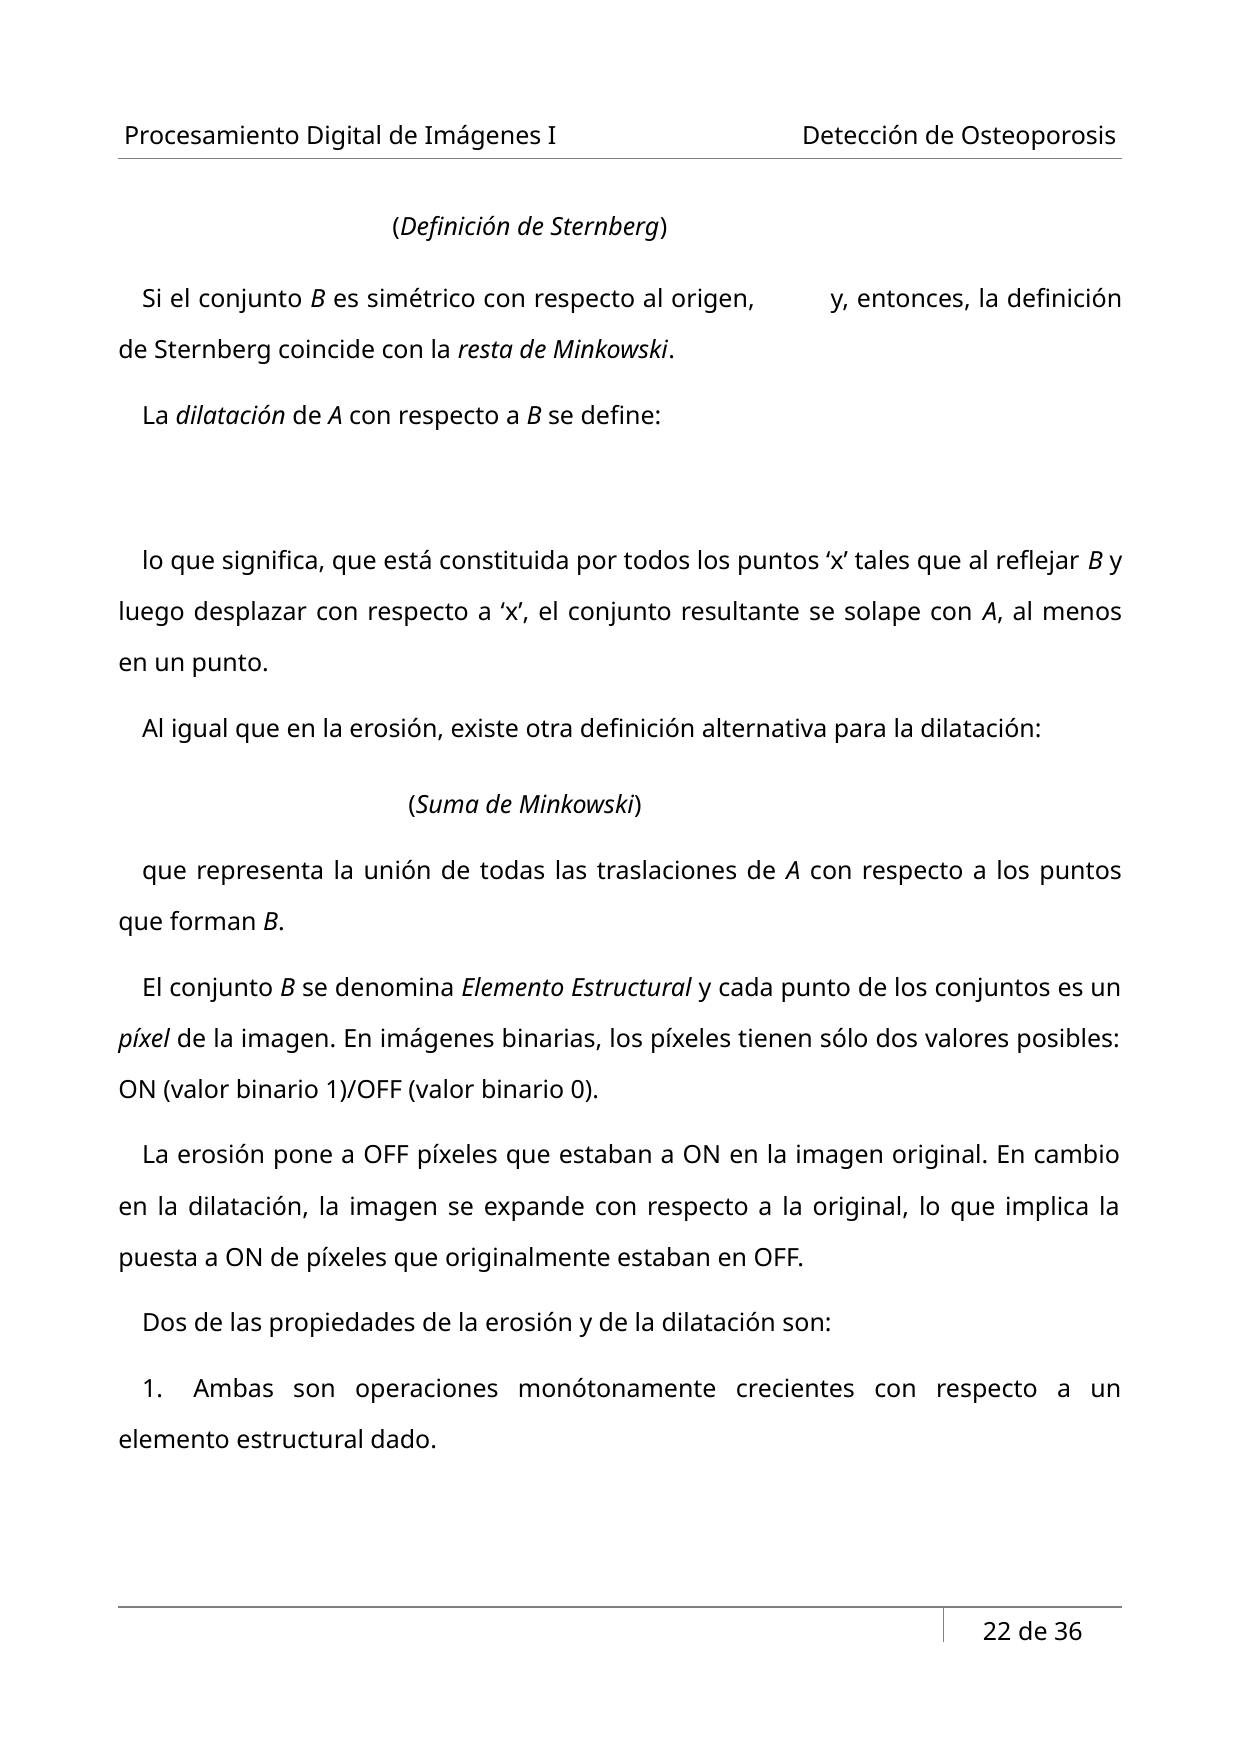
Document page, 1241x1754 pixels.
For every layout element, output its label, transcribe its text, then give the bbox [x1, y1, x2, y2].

text que representa la unión de todas las traslaciones de A con respecto a los puntos que forman B. [118, 853, 1122, 938]
text La dilatación de A con respecto a B se define: [118, 397, 1122, 431]
text (Suma de Minkowski) [118, 776, 1122, 821]
text El conjunto B se denomina Elemento Estructural y cada punto de los conjuntos es un píxel de la imagen. En imágenes binarias, los píxeles tienen sólo dos valores posibles: ON (valor binario 1)/OFF (valor binario 0). [118, 969, 1122, 1106]
text Dos de las propiedades de la erosión y de la dilatación son: [118, 1305, 1122, 1339]
text Al igual que en la erosión, existe otra definición alternativa para la dilatación: [118, 710, 1122, 744]
text La erosión pone a OFF píxeles que estaban a ON en la imagen original. En cambio en la dilatación, la imagen se expande con respecto a la original, lo que implica la puesta a ON de píxeles que originalmente estaban en OFF. [118, 1137, 1122, 1273]
text lo que significa, que está constituida por todos los puntos ‘x’ tales que al reflejar B y luego desplazar con respecto a ‘x’, el conjunto resultante se solape con A, al menos en un punto. [118, 543, 1122, 679]
list Ambas son operaciones monótonamente crecientes con respecto a un elemento estructural dado. [118, 1371, 1122, 1456]
text Si el conjunto B es simétrico con respecto al origen, y, entonces, la definición de Sternberg coincide con la resta de Minkowski. [118, 274, 1122, 366]
text (Definición de Sternberg) [118, 195, 1122, 243]
